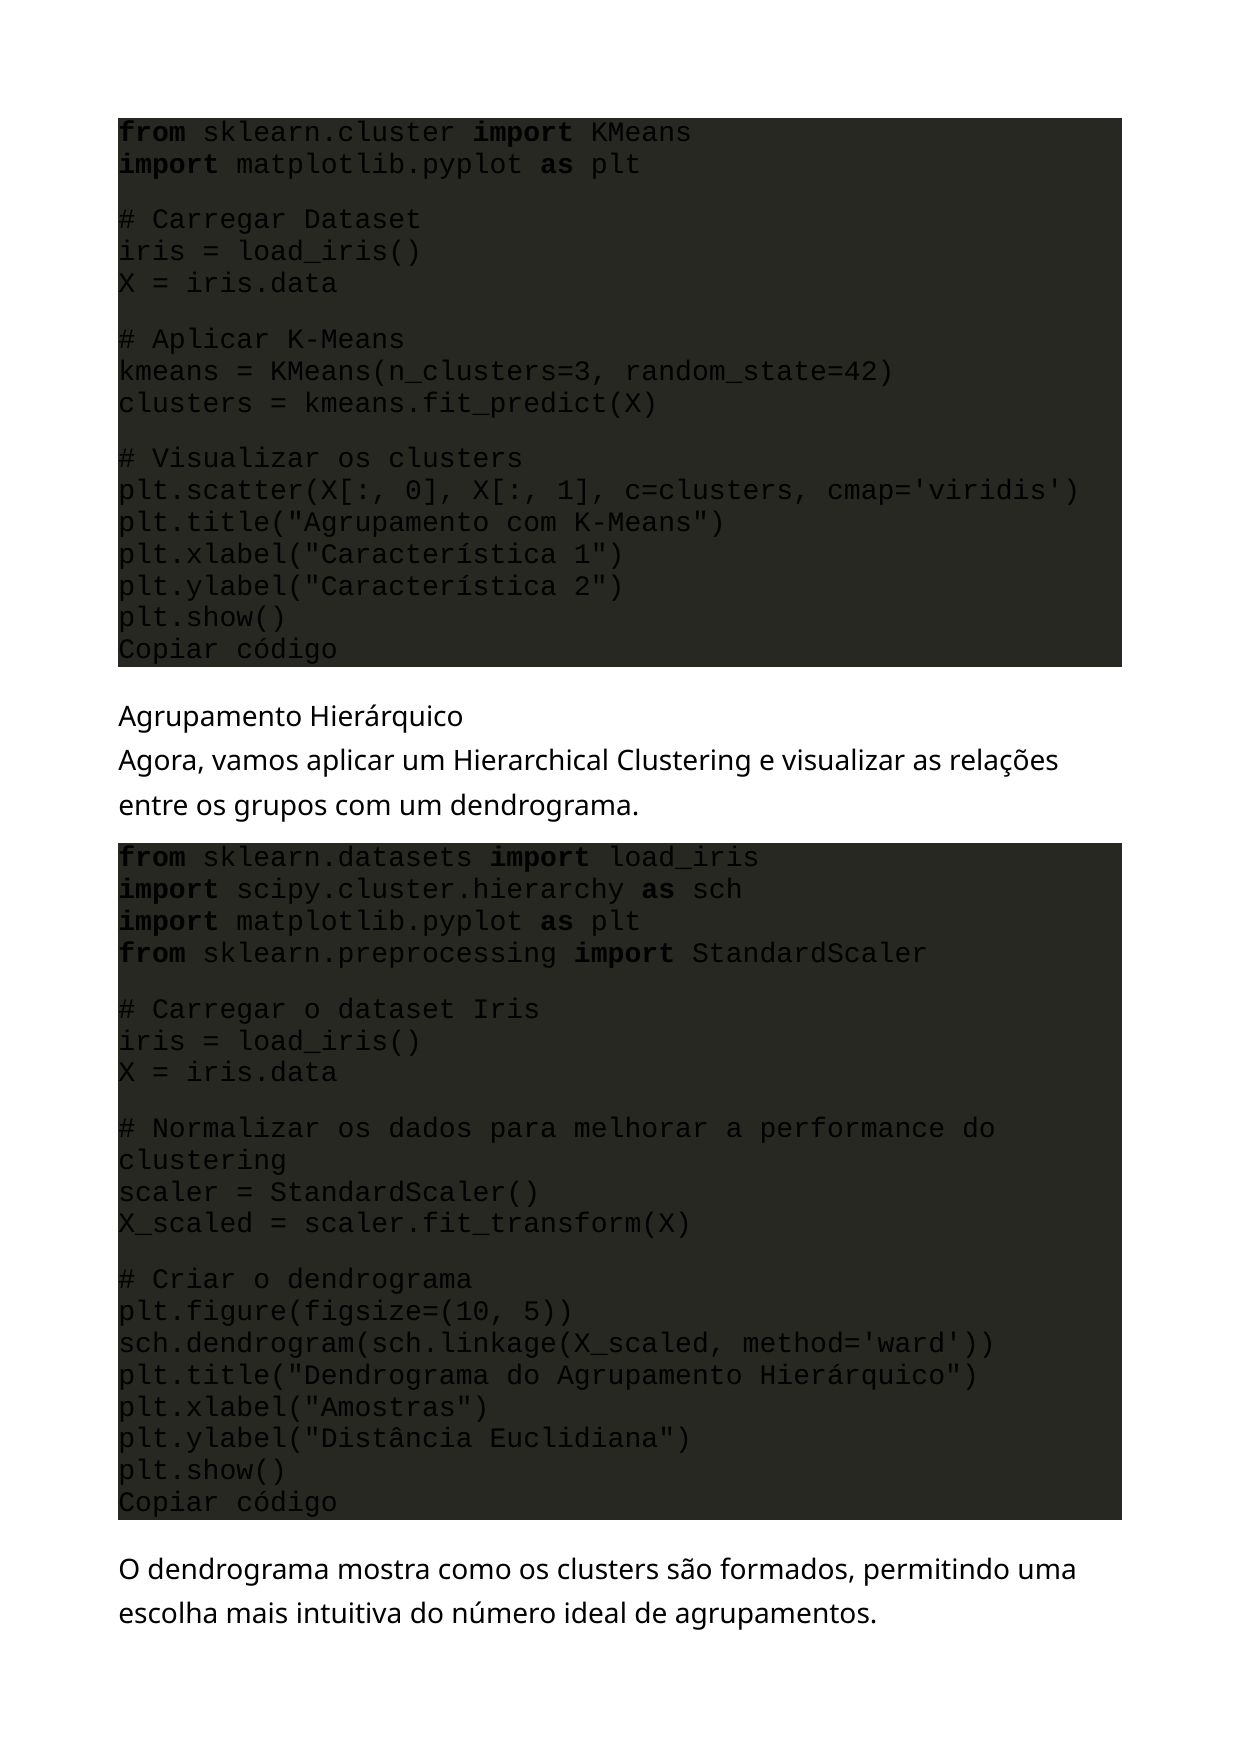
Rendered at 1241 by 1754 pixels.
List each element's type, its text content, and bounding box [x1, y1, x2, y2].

text plt.xlabel("Amostras") [118, 1392, 1122, 1424]
text sch.dendrogram(sch.linkage(X_scaled, method='ward')) [118, 1329, 1122, 1361]
text X = iris.data [118, 1058, 1122, 1090]
text plt.ylabel("Característica 2") [118, 572, 1122, 603]
text iris = load_iris() [118, 237, 1122, 269]
text from sklearn.preprocessing import StandardScaler [118, 939, 1122, 971]
text X_scaled = scaler.fit_transform(X) [118, 1209, 1122, 1241]
text import scipy.cluster.hierarchy as sch [118, 875, 1122, 907]
text from sklearn.datasets import load_iris [118, 843, 1122, 875]
text import matplotlib.pyplot as plt [118, 150, 1122, 182]
text plt.title("Dendrograma do Agrupamento Hierárquico") [118, 1361, 1122, 1392]
text clusters = kmeans.fit_predict(X) [118, 388, 1122, 420]
text Agora, vamos aplicar um Hierarchical Clustering e visualizar as relações entre os grupos com um dendrograma. [118, 741, 1122, 823]
text plt.title("Agrupamento com K-Means") [118, 508, 1122, 540]
text plt.show() [118, 1456, 1122, 1488]
text # Carregar Dataset [118, 206, 1122, 237]
text plt.show() [118, 603, 1122, 635]
text from sklearn.cluster import KMeans [118, 118, 1122, 150]
text # Normalizar os dados para melhorar a performance do clustering [118, 1114, 1122, 1178]
text scaler = StandardScaler() [118, 1178, 1122, 1209]
text plt.ylabel("Distância Euclidiana") [118, 1424, 1122, 1456]
text plt.xlabel("Característica 1") [118, 540, 1122, 572]
text plt.scatter(X[:, 0], X[:, 1], c=clusters, cmap='viridis') [118, 476, 1122, 508]
text Copiar código [118, 1488, 1122, 1520]
text kmeans = KMeans(n_clusters=3, random_state=42) [118, 357, 1122, 388]
text # Visualizar os clusters [118, 444, 1122, 476]
text O dendrograma mostra como os clusters são formados, permitindo uma escolha mais intuitiva do número ideal de agrupamentos. [118, 1549, 1122, 1632]
text X = iris.data [118, 269, 1122, 301]
text Agrupamento Hierárquico [118, 697, 1122, 735]
text # Aplicar K-Means [118, 325, 1122, 357]
text plt.figure(figsize=(10, 5)) [118, 1297, 1122, 1329]
text import matplotlib.pyplot as plt [118, 907, 1122, 939]
text iris = load_iris() [118, 1026, 1122, 1058]
text # Carregar o dataset Iris [118, 994, 1122, 1026]
text Copiar código [118, 635, 1122, 667]
text # Criar o dendrograma [118, 1265, 1122, 1297]
